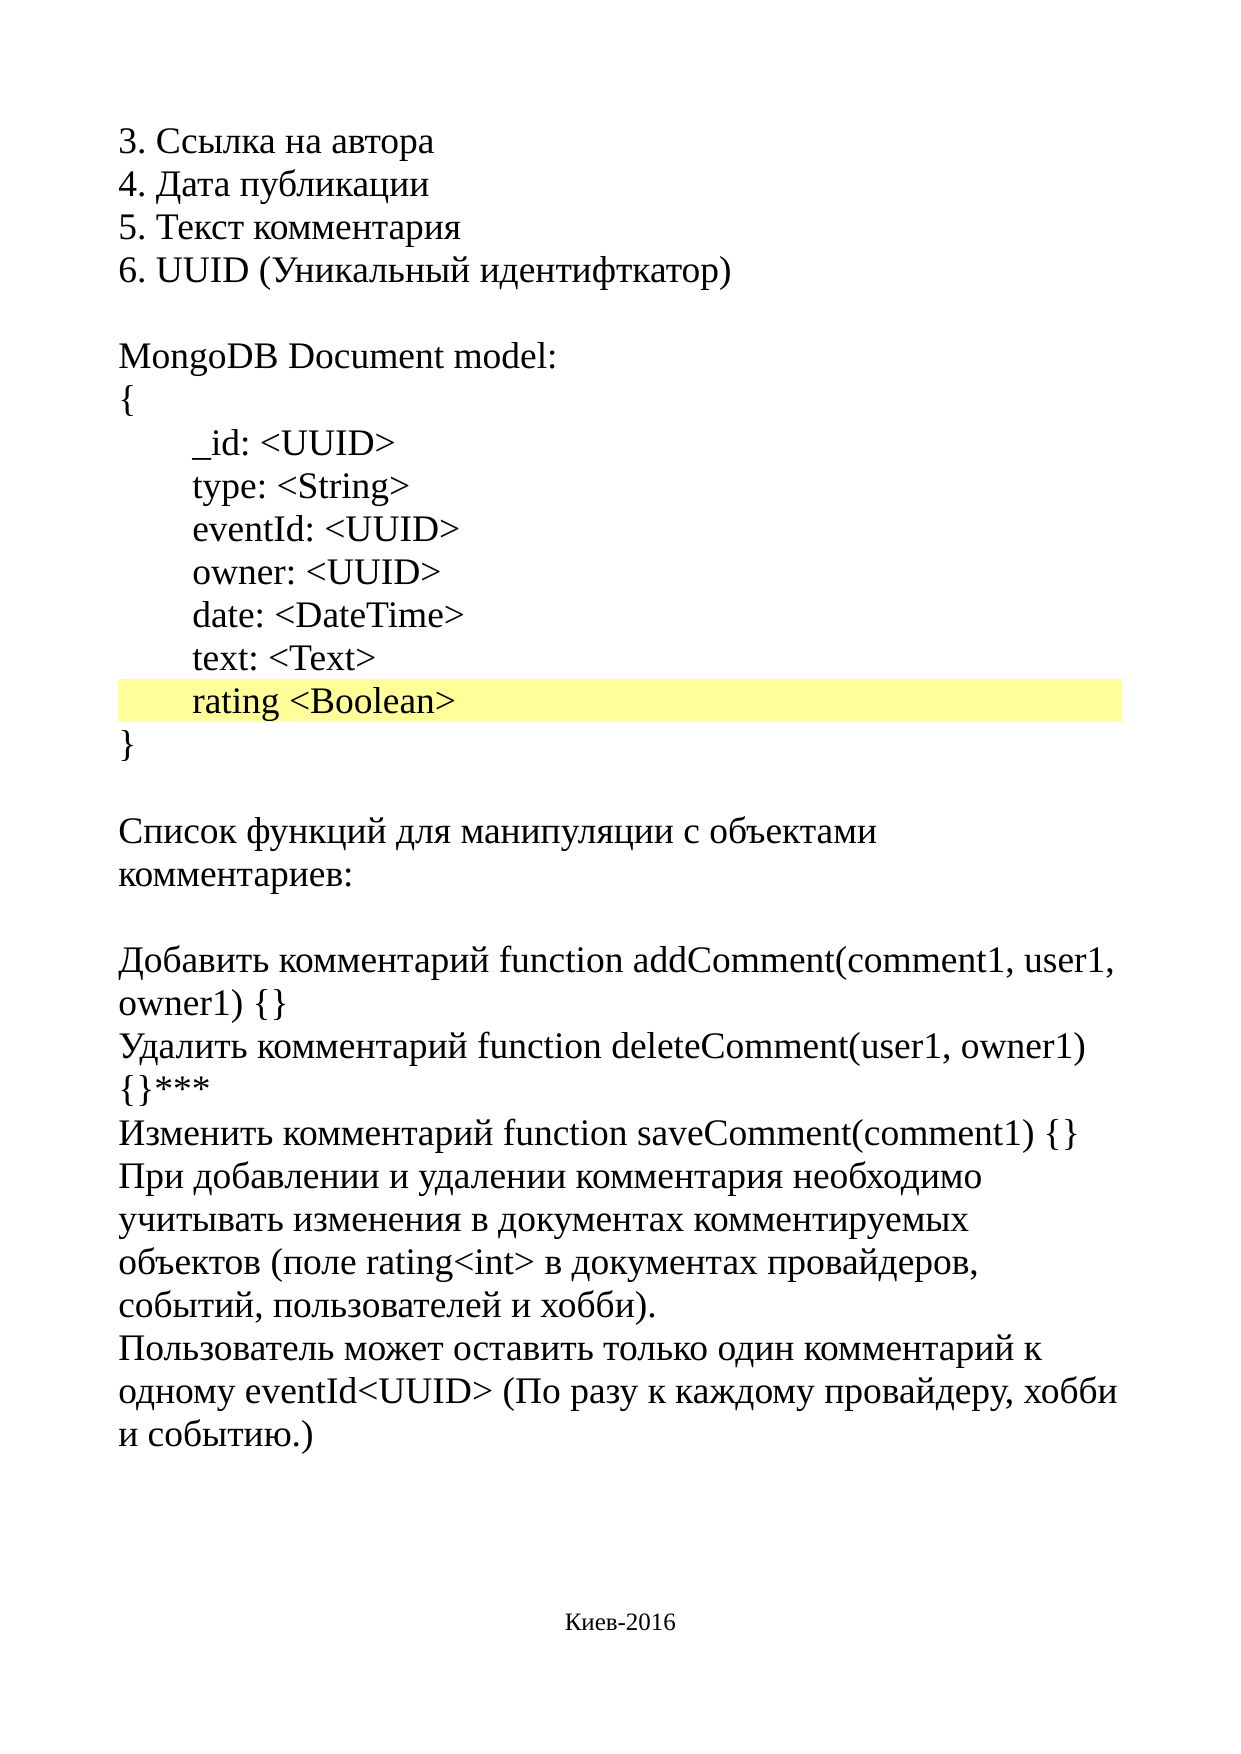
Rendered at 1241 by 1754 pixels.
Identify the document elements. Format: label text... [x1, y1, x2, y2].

text Удалить комментарий function deleteComment(user1, owner1) {}*** [118, 1024, 1122, 1110]
text 6. UUID (Уникальный идентифткатор) [118, 247, 1122, 291]
text 4. Дата публикации [118, 161, 1122, 204]
text MongoDB Document model: [118, 334, 1122, 377]
text 5. Текст комментария [118, 204, 1122, 247]
text 3. Ссылка на автора [118, 118, 1122, 161]
text owner: <UUID> [118, 549, 1122, 592]
text Изменить комментарий function saveComment(comment1) {} [118, 1110, 1122, 1153]
text Список функций для манипуляции с объектами комментариев: [118, 808, 1122, 894]
text date: <DateTime> [118, 592, 1122, 636]
text text: <Text> [118, 636, 1122, 679]
text type: <String> [118, 463, 1122, 506]
text { [118, 377, 1122, 420]
text При добавлении и удалении комментария необходимо учитывать изменения в документах комментируемых объектов (поле rating<int> в документах провайдеров, событий, пользователей и хобби). [118, 1153, 1122, 1326]
text Добавить комментарий function addComment(comment1, user1, owner1) {} [118, 937, 1122, 1024]
text Пользователь может оставить только один комментарий к одному eventId<UUID> (По разу к каждому провайдеру, хобби и событию.) [118, 1326, 1122, 1455]
text rating <Boolean> [118, 679, 1122, 722]
text } [118, 722, 1122, 765]
text eventId: <UUID> [118, 506, 1122, 549]
text _id: <UUID> [118, 420, 1122, 463]
